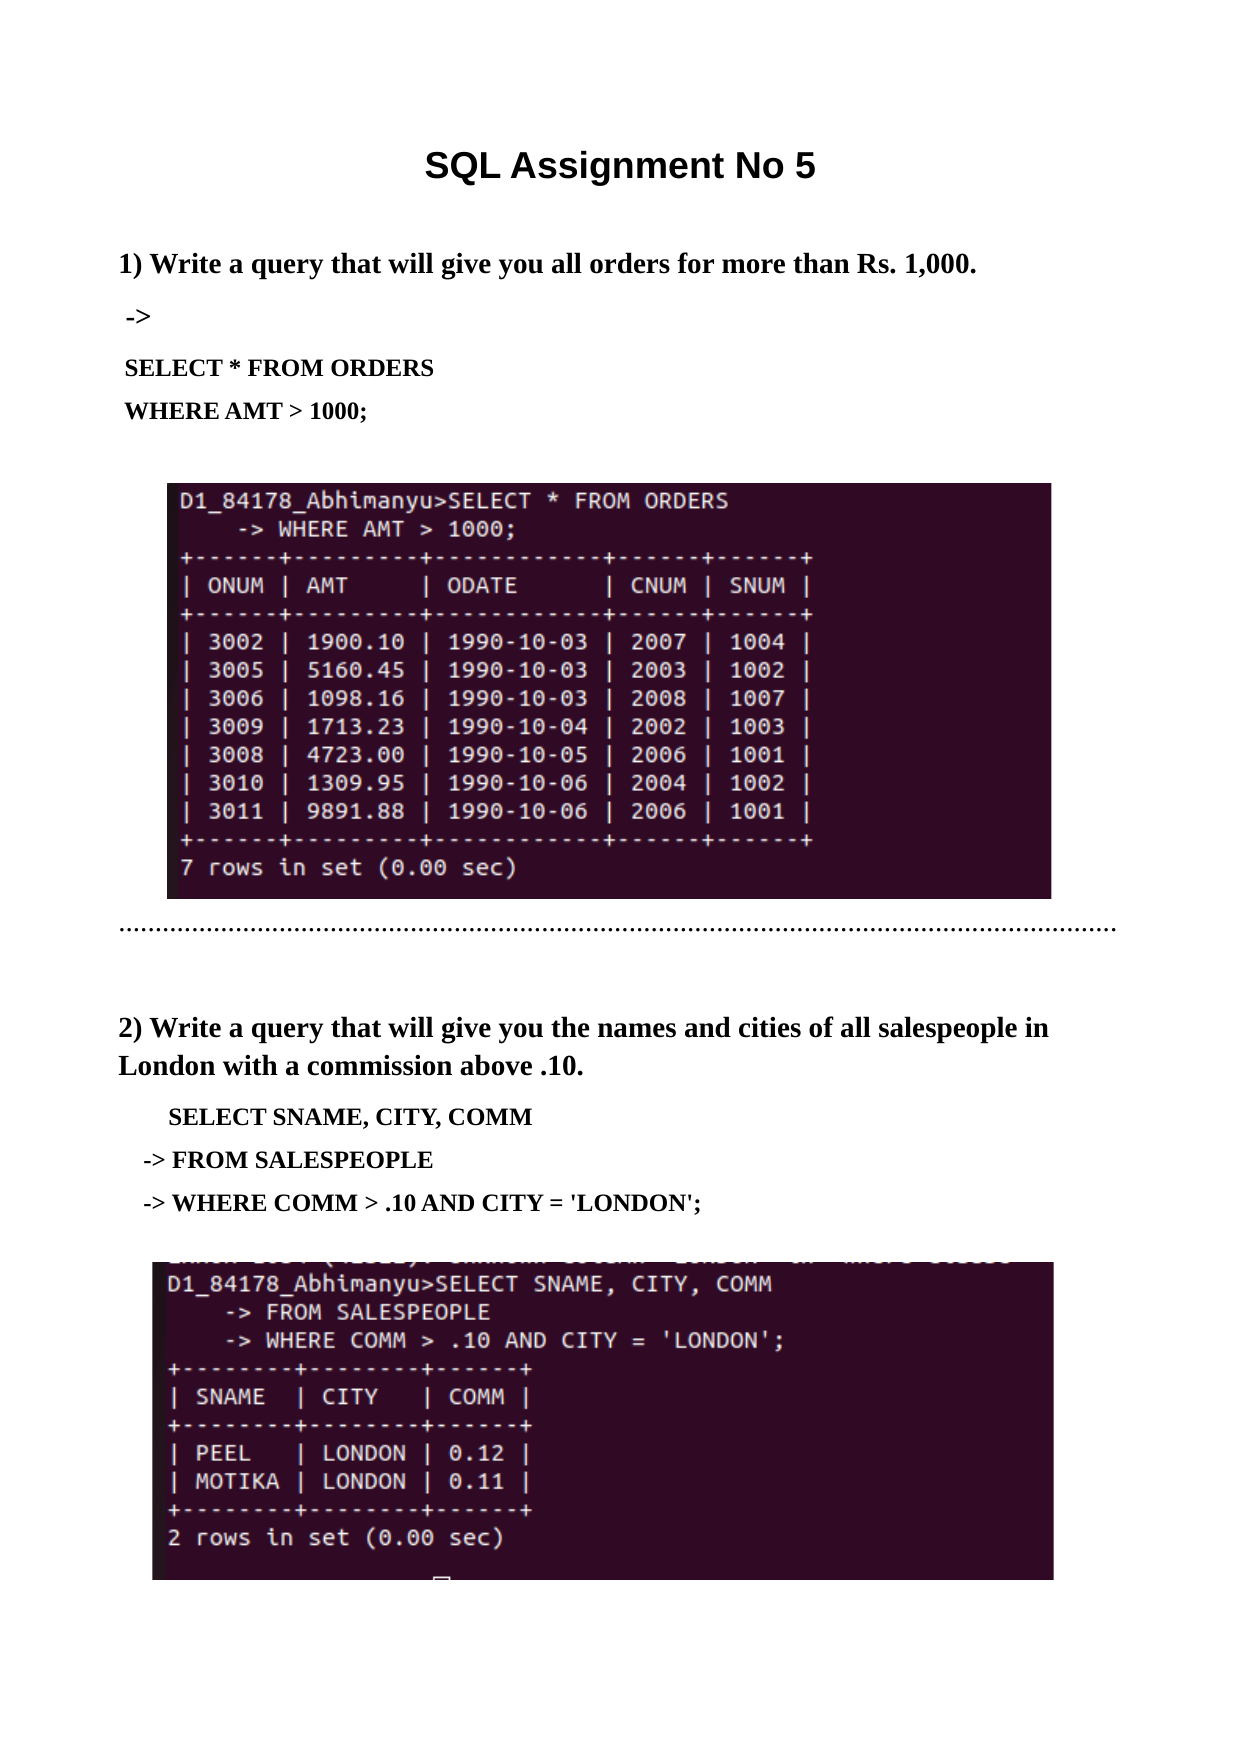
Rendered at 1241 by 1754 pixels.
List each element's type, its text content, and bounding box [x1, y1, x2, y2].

text ......................................................................................................................................... [118, 492, 1122, 937]
text SELECT SNAME, CITY, COMM [118, 1102, 1122, 1130]
text 2) Write a query that will give you the names and cities of all salespeople in London with a commission above .10. [118, 1010, 1122, 1082]
text -> WHERE COMM > .10 AND CITY = 'LONDON'; [118, 1188, 1122, 1217]
text -> [118, 299, 1122, 333]
text -> FROM SALESPEOPLE [118, 1145, 1122, 1174]
text WHERE AMT > 1000; [118, 396, 1122, 425]
picture [152, 1262, 1054, 1580]
picture [167, 483, 1052, 899]
text SELECT * FROM ORDERS [118, 353, 1122, 381]
text 1) Write a query that will give you all orders for more than Rs. 1,000. [118, 246, 1122, 280]
subtitle SQL Assignment No 5 [118, 143, 1122, 186]
